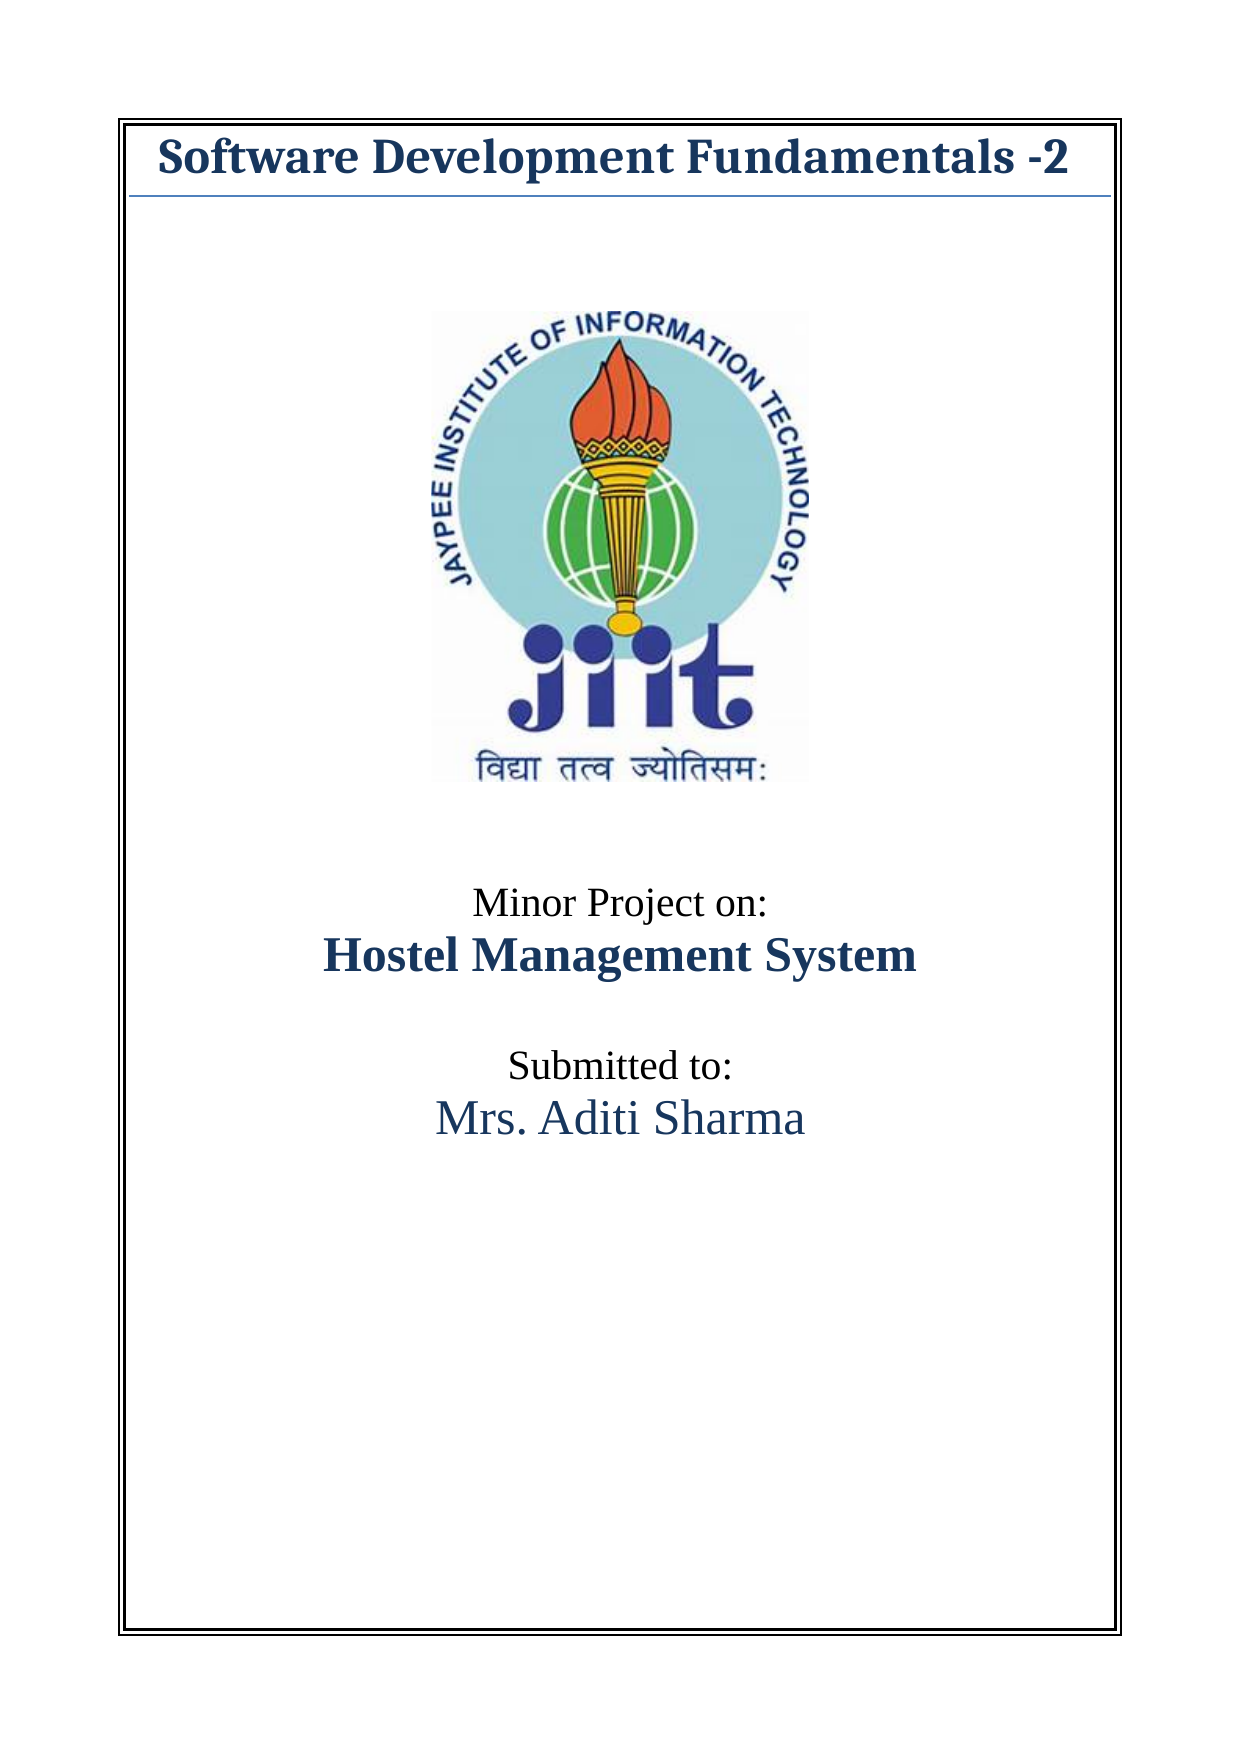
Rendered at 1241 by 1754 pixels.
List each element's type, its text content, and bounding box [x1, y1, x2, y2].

text Submitted to: [129, 1040, 1111, 1088]
title Software Development Fundamentals -2 [129, 129, 1111, 195]
text Hostel Management System [129, 925, 1111, 983]
text Mrs. Aditi Sharma [129, 1088, 1111, 1146]
picture [431, 311, 809, 782]
text Minor Project on: [129, 877, 1111, 925]
